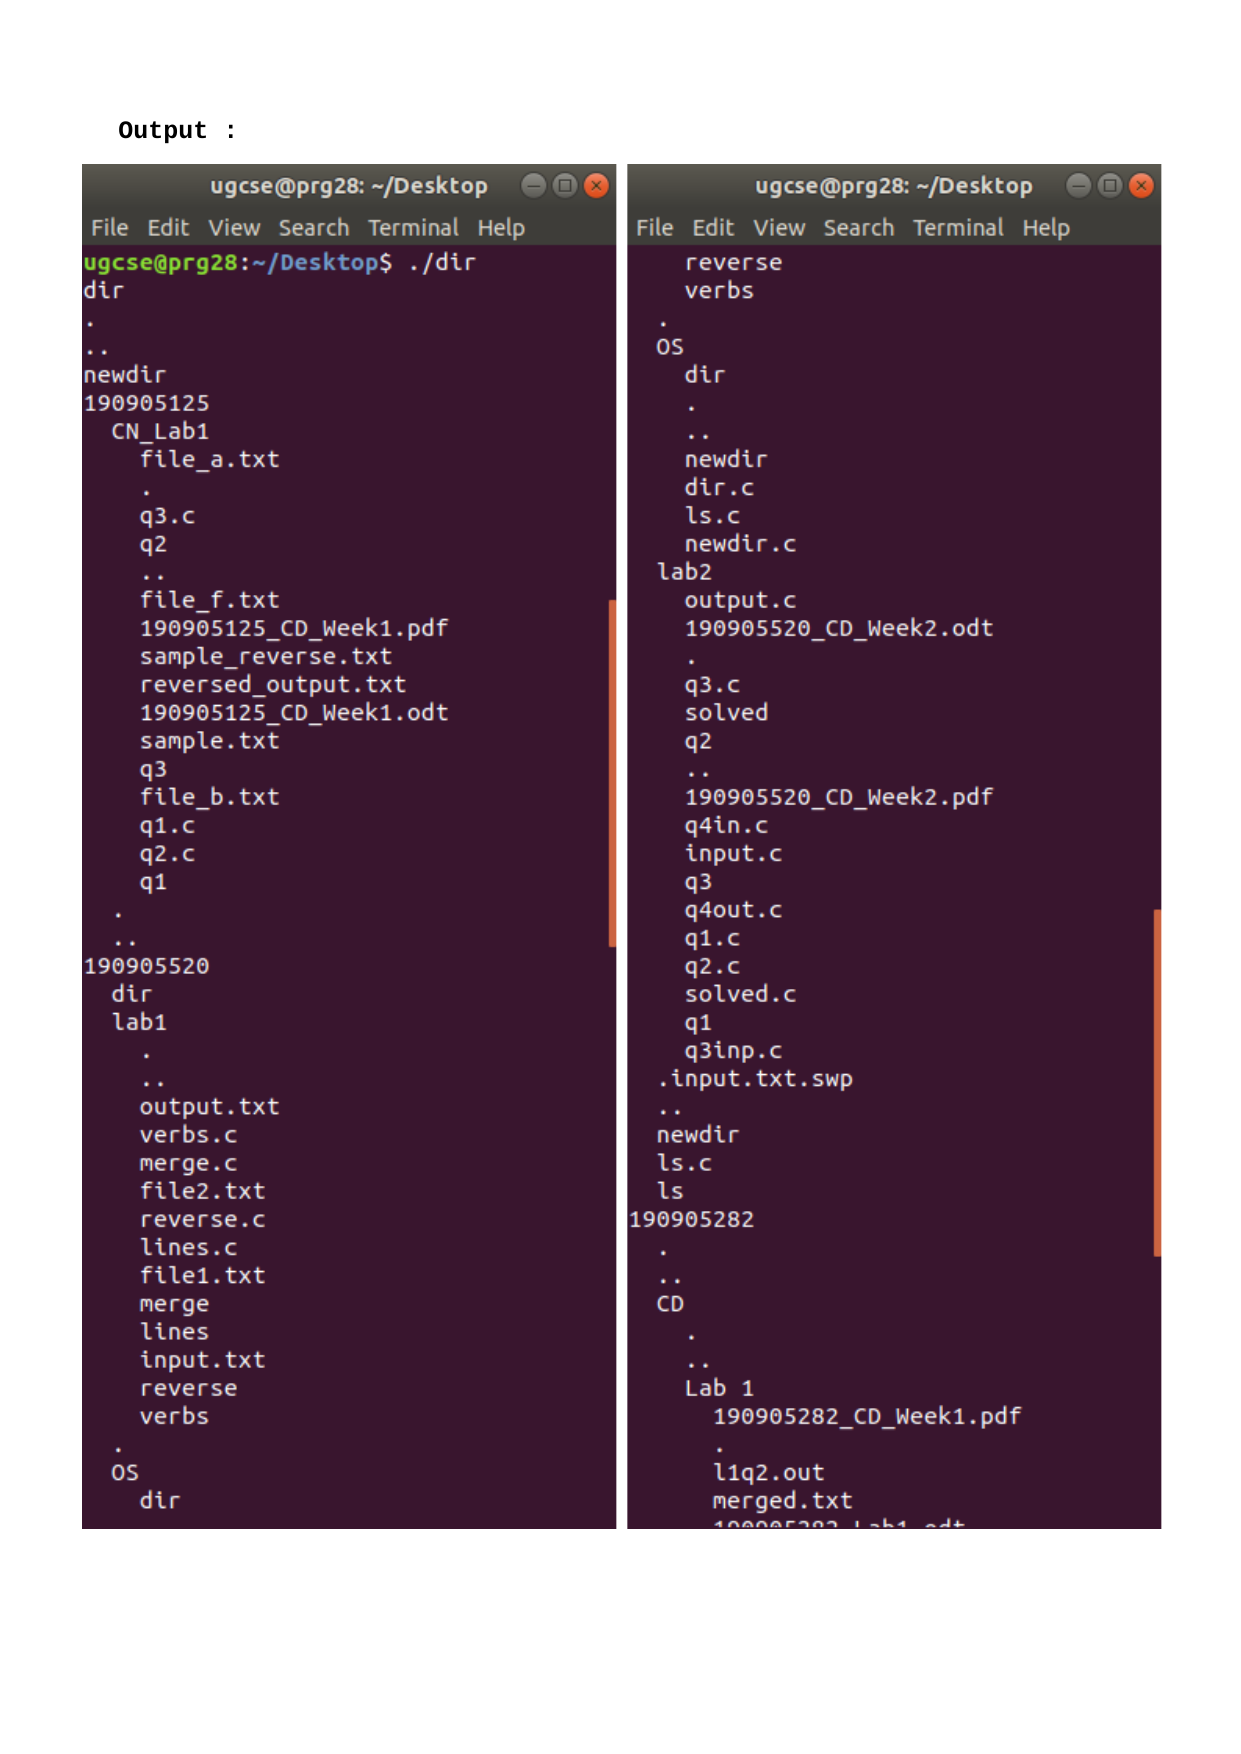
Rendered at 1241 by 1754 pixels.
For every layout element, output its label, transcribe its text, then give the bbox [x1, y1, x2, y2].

picture [82, 164, 617, 1529]
picture [627, 164, 1162, 1529]
text Output : [118, 118, 1122, 146]
